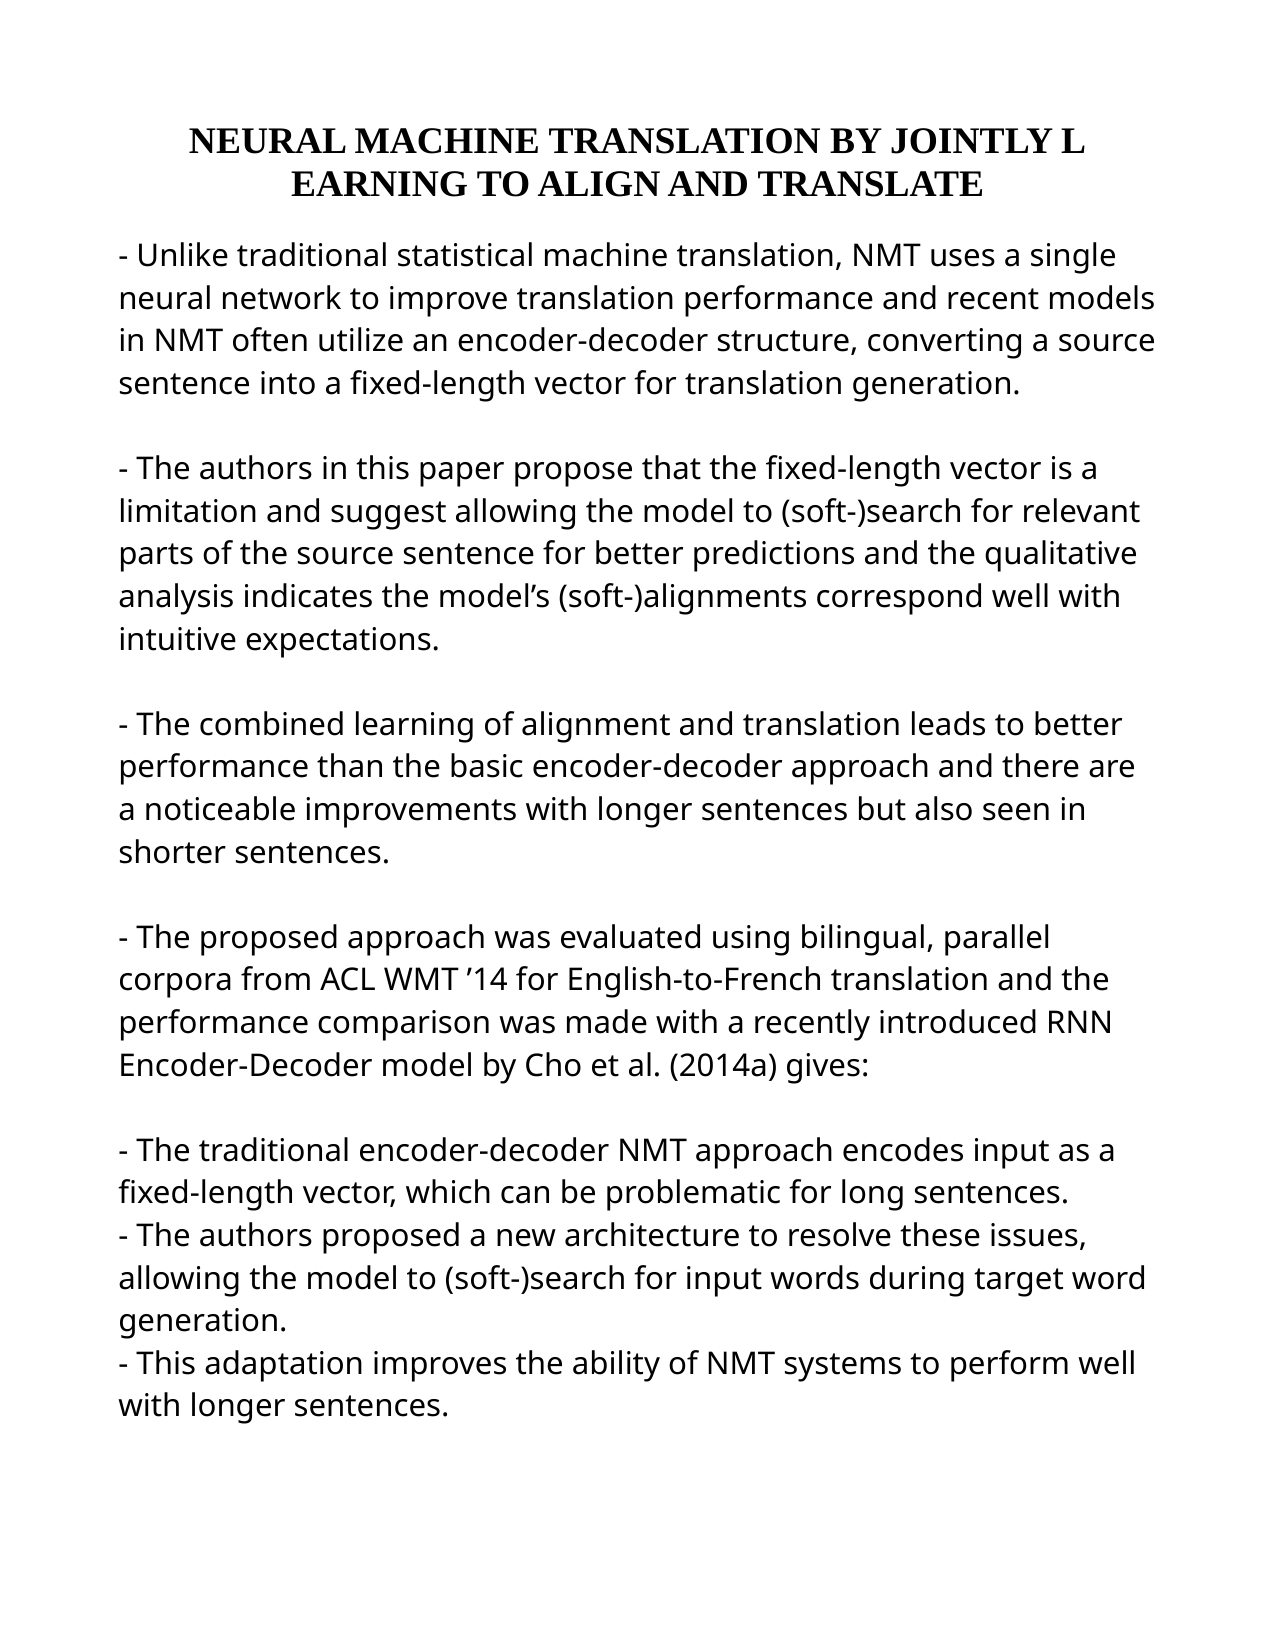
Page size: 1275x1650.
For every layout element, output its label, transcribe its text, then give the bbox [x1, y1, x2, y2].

text - The combined learning of alignment and translation leads to better performance than the basic encoder-decoder approach and there are a noticeable improvements with longer sentences but also seen in shorter sentences. [118, 702, 1157, 872]
text - The authors proposed a new architecture to resolve these issues, allowing the model to (soft-)search for input words during target word generation. [118, 1213, 1157, 1341]
text - The authors in this paper propose that the fixed-length vector is a limitation and suggest allowing the model to (soft-)search for relevant parts of the source sentence for better predictions and the qualitative analysis indicates the model’s (soft-)alignments correspond well with intuitive expectations. [118, 446, 1157, 659]
text NEURAL MACHINE TRANSLATION BY JOINTLY L EARNING TO ALIGN AND TRANSLATE [118, 118, 1157, 204]
text - Unlike traditional statistical machine translation, NMT uses a single neural network to improve translation performance and recent models in NMT often utilize an encoder-decoder structure, converting a source sentence into a fixed-length vector for translation generation. [118, 233, 1157, 403]
text - The traditional encoder-decoder NMT approach encodes input as a fixed-length vector, which can be problematic for long sentences. [118, 1128, 1157, 1213]
text - The proposed approach was evaluated using bilingual, parallel corpora from ACL WMT ’14 for English-to-French translation and the performance comparison was made with a recently introduced RNN Encoder-Decoder model by Cho et al. (2014a) gives: [118, 915, 1157, 1085]
text - This adaptation improves the ability of NMT systems to perform well with longer sentences. [118, 1341, 1157, 1426]
